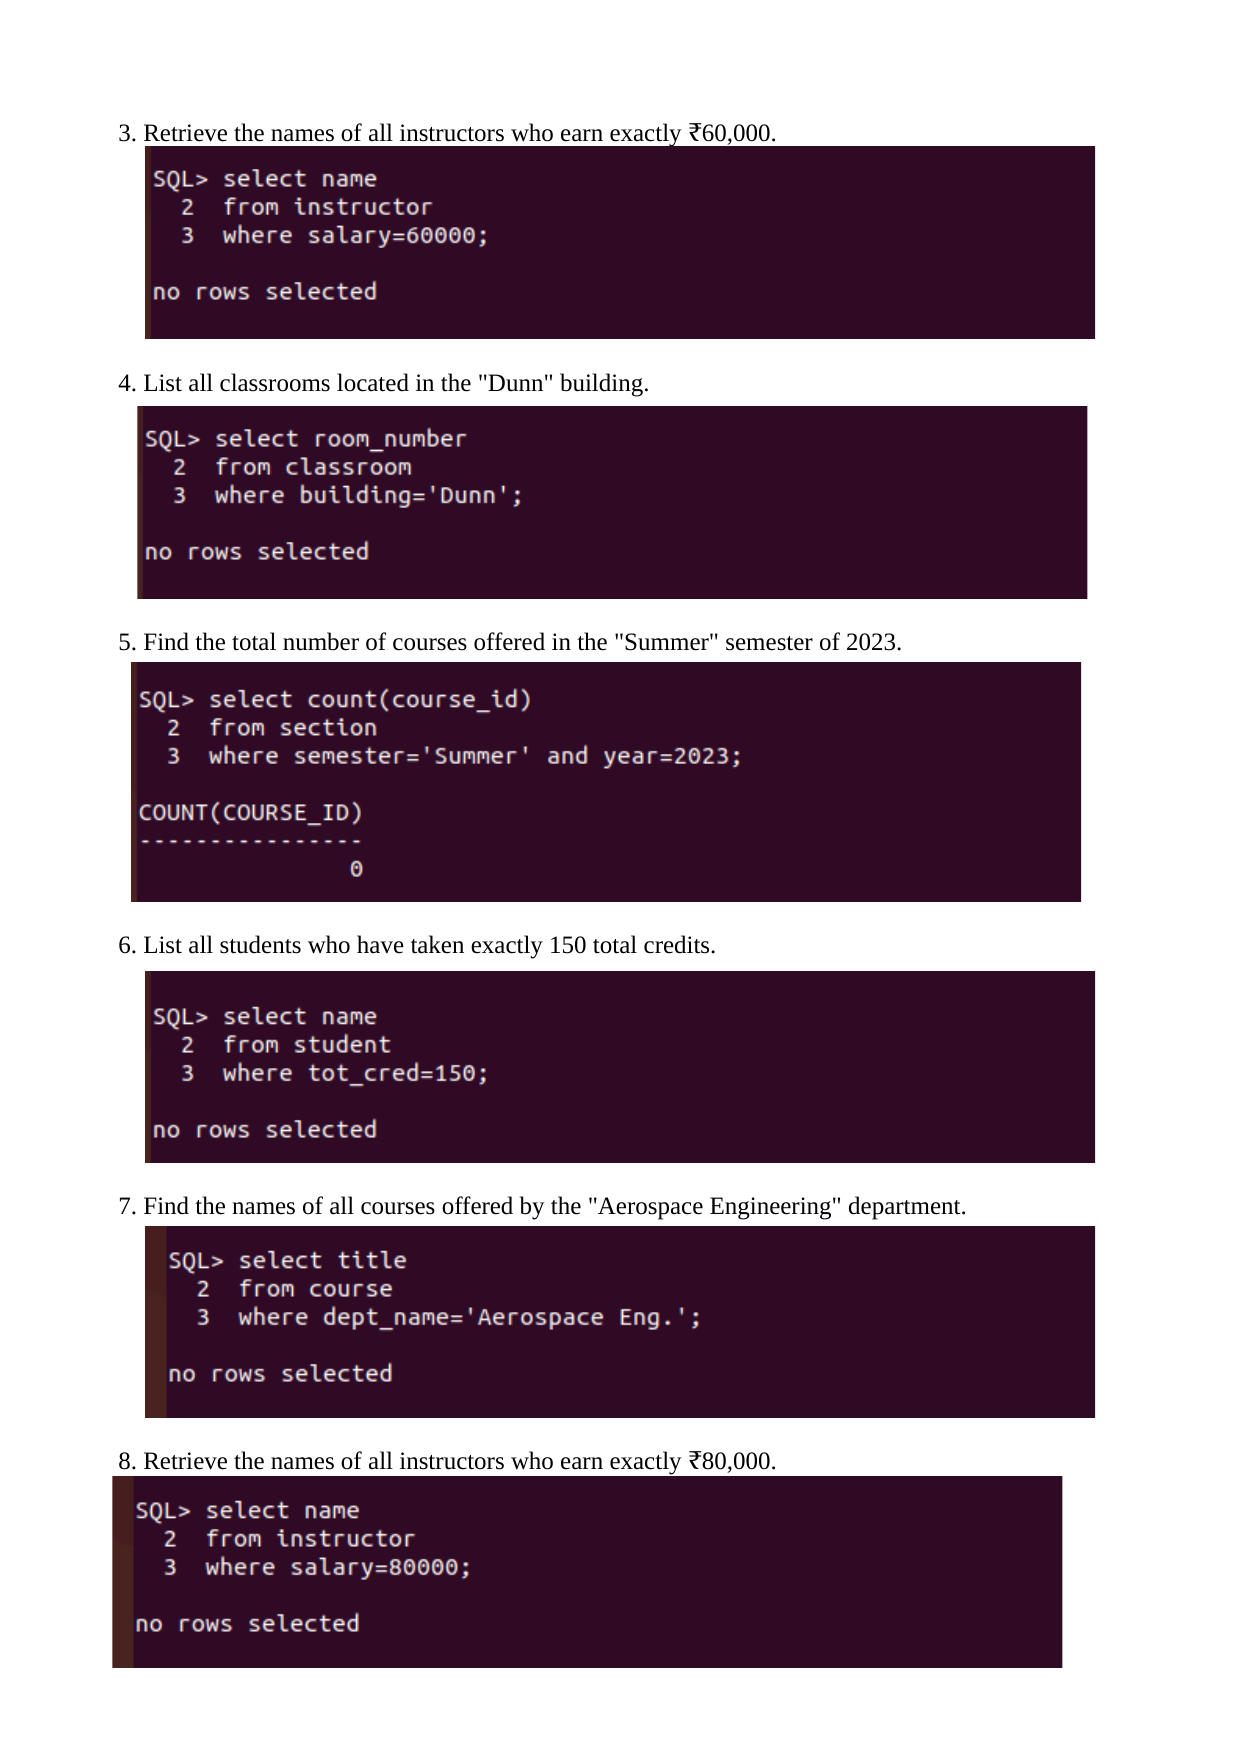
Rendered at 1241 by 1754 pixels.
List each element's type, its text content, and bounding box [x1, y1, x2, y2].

picture [137, 406, 1088, 599]
text 5. Find the total number of courses offered in the "Summer" semester of 2023. [118, 627, 1122, 656]
text 3. Retrieve the names of all instructors who earn exactly ₹60,000. [118, 118, 1122, 147]
text 8. Retrieve the names of all instructors who earn exactly ₹80,000. [118, 1446, 1122, 1475]
picture [145, 146, 1096, 339]
picture [131, 662, 1082, 902]
text 6. List all students who have taken exactly 150 total credits. [118, 930, 1122, 959]
picture [145, 1226, 1096, 1418]
text 7. Find the names of all courses offered by the "Aerospace Engineering" department. [118, 1191, 1122, 1220]
text 4. List all classrooms located in the "Dunn" building. [118, 368, 1122, 397]
picture [145, 971, 1096, 1163]
picture [112, 1476, 1063, 1668]
